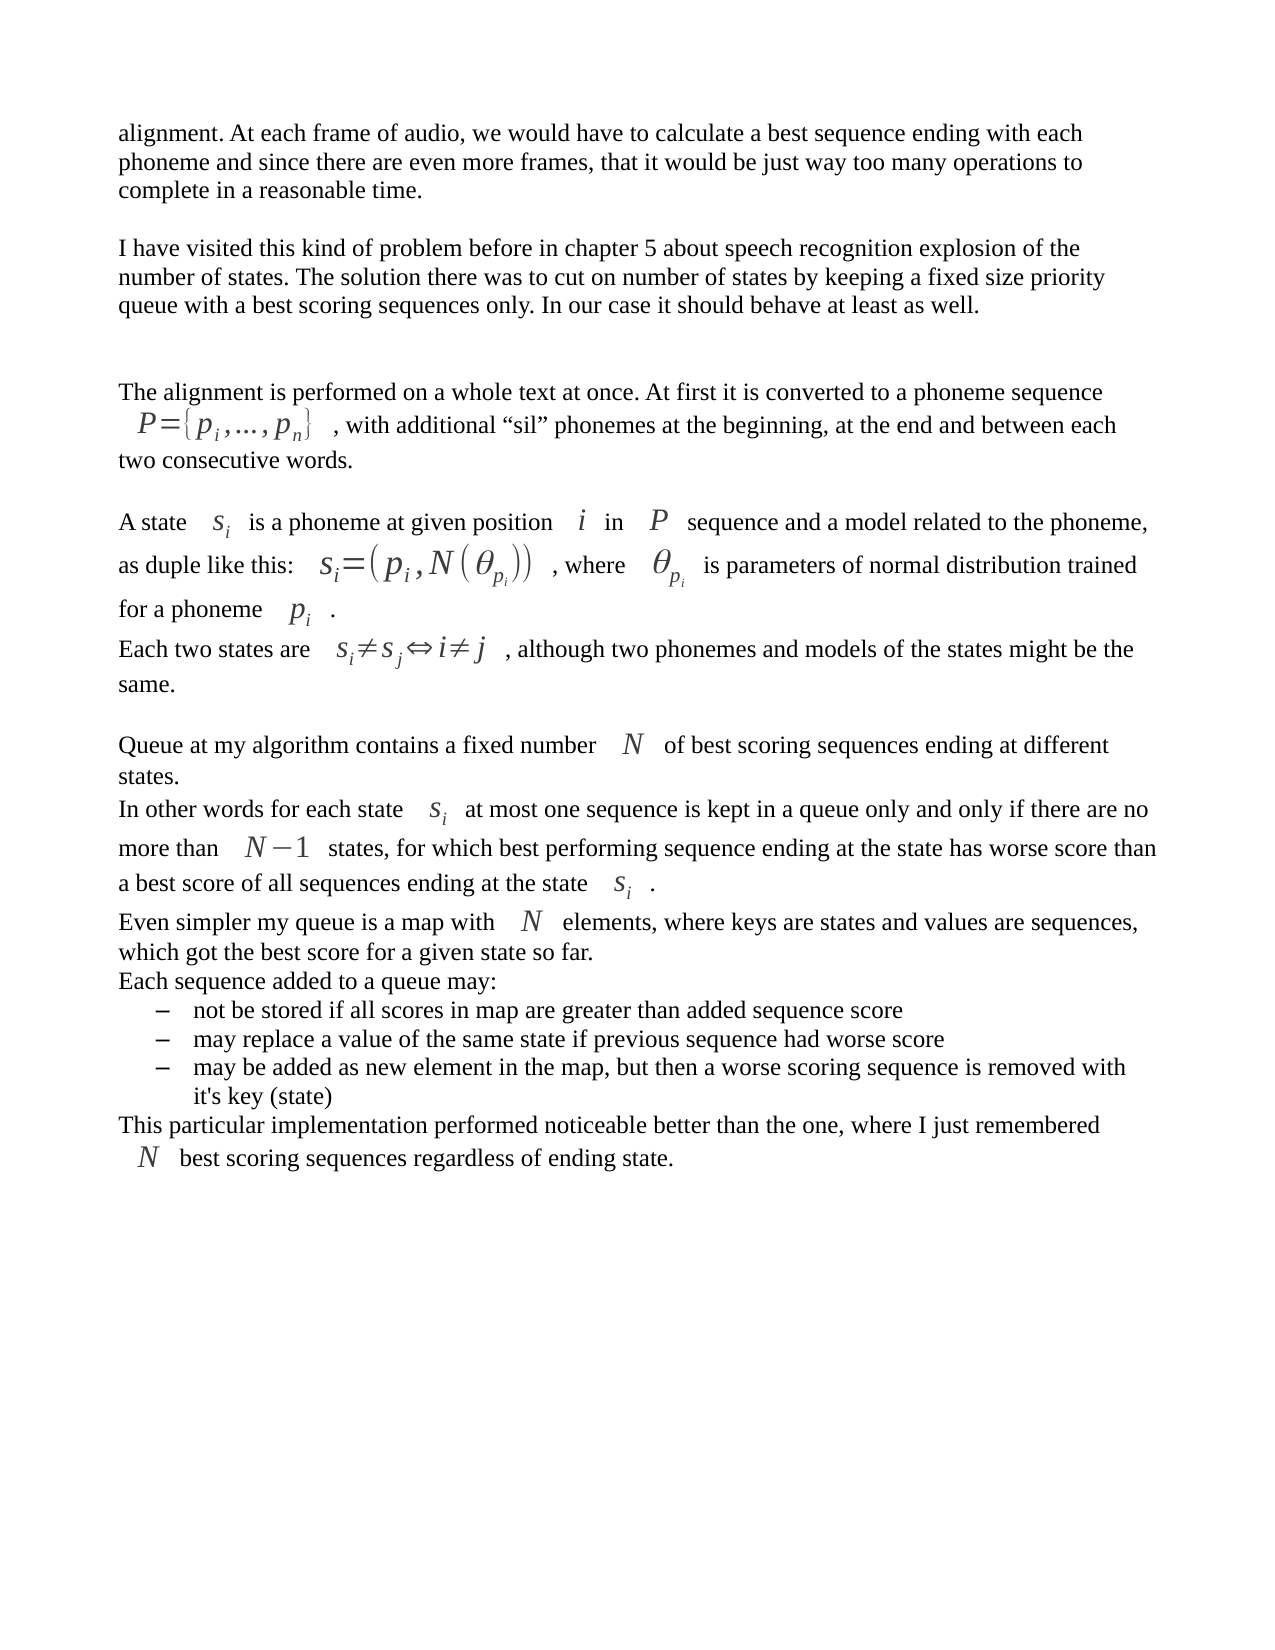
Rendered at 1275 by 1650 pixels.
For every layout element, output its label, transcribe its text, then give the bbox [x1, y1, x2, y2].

text alignment. At each frame of audio, we would have to calculate a best sequence ending with each phoneme and since there are even more frames, that it would be just way too many operations to complete in a reasonable time. [118, 118, 1157, 204]
text as duple like this: , where is parameters of normal distribution trained for a phoneme . [118, 542, 1157, 629]
text Each sequence added to a queue may: [118, 966, 1157, 995]
list may replace a value of the same state if previous sequence had worse score [156, 1024, 1157, 1052]
list not be stored if all scores in map are greater than added sequence score [156, 995, 1157, 1024]
text A state is a phoneme at given position in sequence and a model related to the phoneme, [118, 502, 1157, 542]
text The alignment is performed on a whole text at once. At first it is converted to a phoneme sequence , with additional “sil” phonemes at the beginning, at the end and between each two consecutive words. [118, 377, 1157, 474]
text Even simpler my queue is a map with elements, where keys are states and values are sequences, which got the best score for a given state so far. [118, 903, 1157, 966]
list may be added as new element in the map, but then a worse scoring sequence is removed with it's key (state) [156, 1052, 1157, 1110]
text I have visited this kind of problem before in chapter 5 about speech recognition explosion of the number of states. The solution there was to cut on number of states by keeping a fixed size priority queue with a best scoring sequences only. In our case it should behave at least as well. [118, 233, 1157, 319]
text This particular implementation performed noticeable better than the one, where I just remembered best scoring sequences regardless of ending state. [118, 1110, 1157, 1173]
text Each two states are , although two phonemes and models of the states might be the same. [118, 629, 1157, 697]
text Queue at my algorithm contains a fixed number of best scoring sequences ending at different states. [118, 726, 1157, 789]
text In other words for each state at most one sequence is kept in a queue only and only if there are no more than states, for which best performing sequence ending at the state has worse score than a best score of all sequences ending at the state . [118, 789, 1157, 903]
